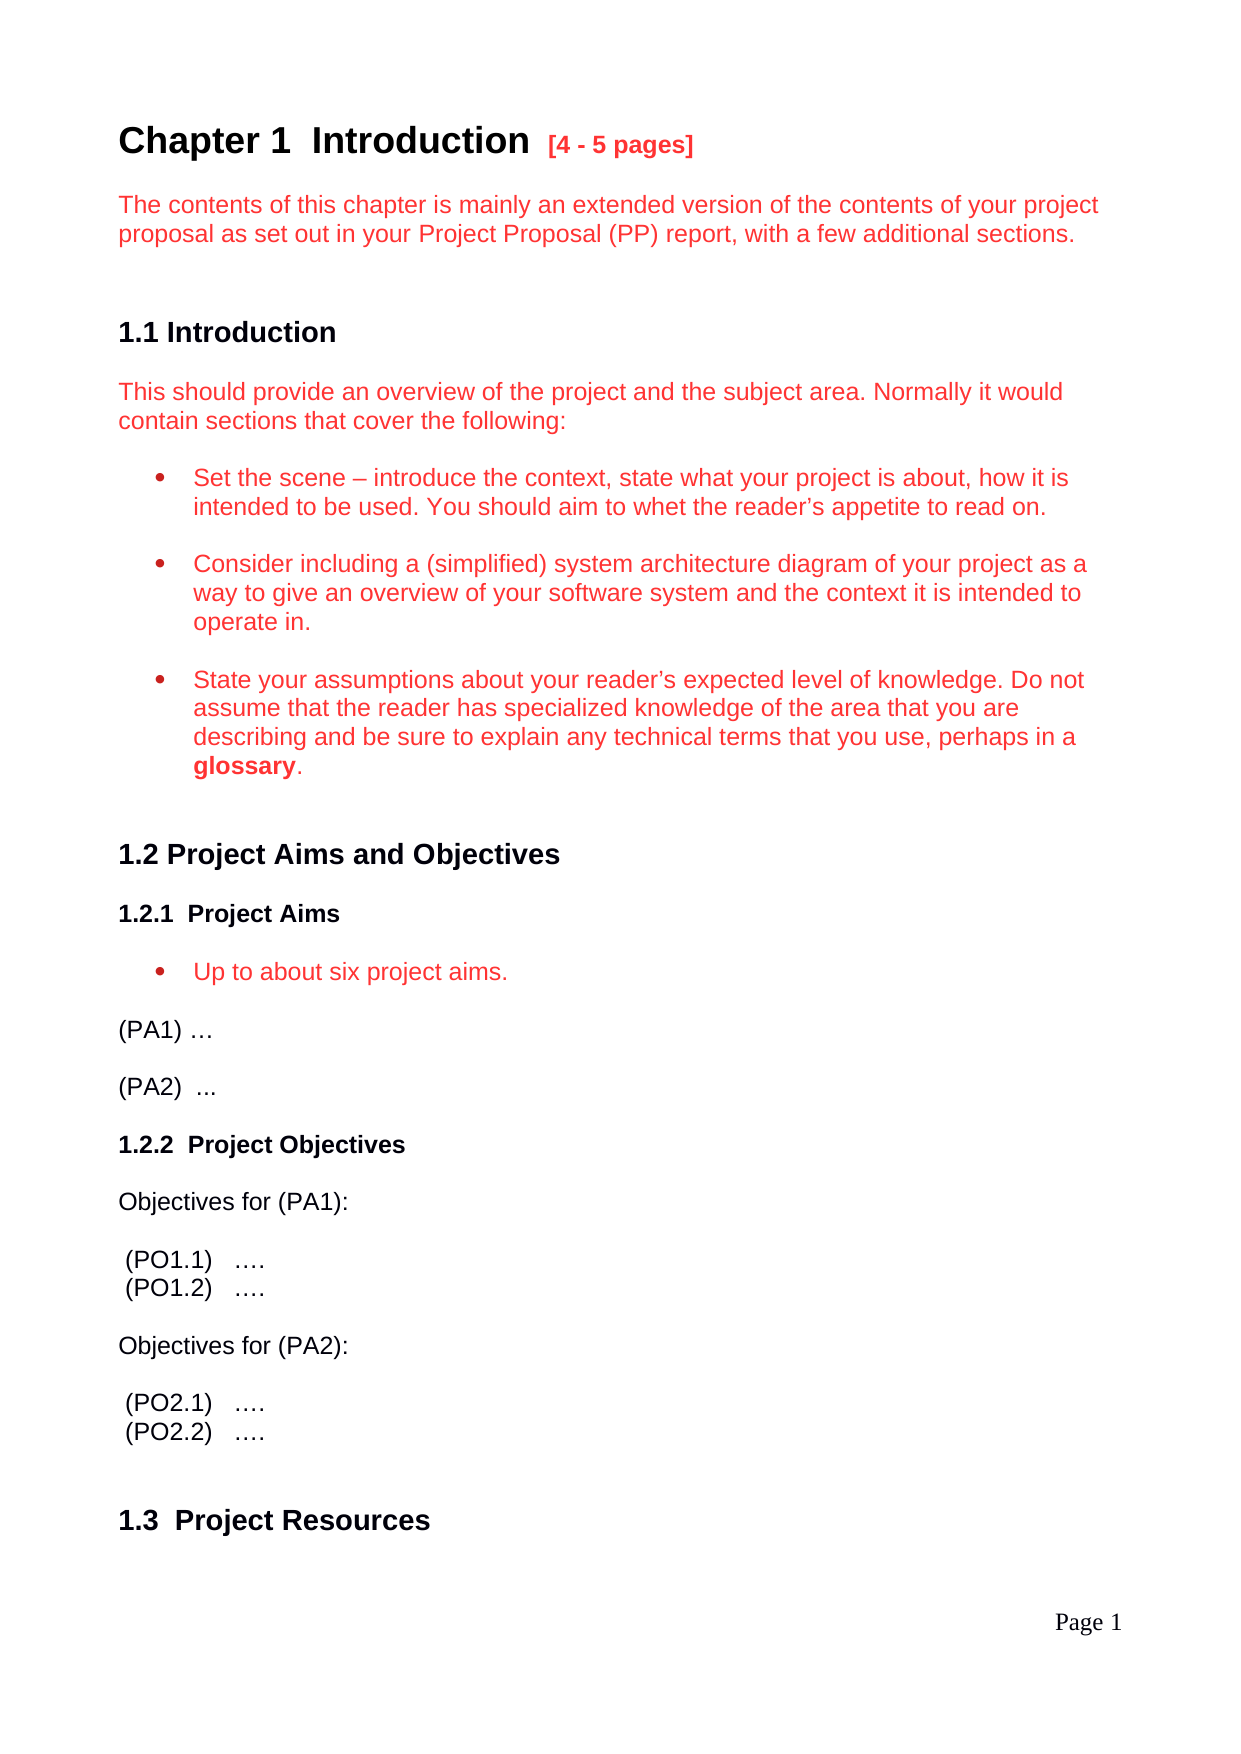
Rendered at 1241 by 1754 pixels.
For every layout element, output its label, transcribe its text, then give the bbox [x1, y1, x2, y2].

text This should provide an overview of the project and the subject area. Normally it would contain sections that cover the following: [118, 377, 1122, 434]
list Consider including a (simplified) system architecture diagram of your project as a way to give an overview of your software system and the context it is intended to operate in. [156, 549, 1122, 636]
text Chapter 1 Introduction [4 - 5 pages] [118, 118, 1122, 161]
list Up to about six project aims. [156, 957, 1122, 986]
text (PO2.1) …. [118, 1388, 1122, 1417]
text 1.2 Project Aims and Objectives [118, 837, 1122, 871]
text (PA2) ... [118, 1072, 1122, 1101]
text 1.2.1 Project Aims [118, 899, 1122, 928]
text (PO1.2) …. [118, 1273, 1122, 1302]
text Objectives for (PA1): [118, 1187, 1122, 1216]
text (PA1) … [118, 1014, 1122, 1043]
list State your assumptions about your reader’s expected level of knowledge. Do not assume that the reader has specialized knowledge of the area that you are describing and be sure to explain any technical terms that you use, perhaps in a glossary. [156, 664, 1122, 780]
text 1.2.2 Project Objectives [118, 1129, 1122, 1158]
text Objectives for (PA2): [118, 1331, 1122, 1359]
list Set the scene – introduce the context, state what your project is about, how it is intended to be used. You should aim to whet the reader’s appetite to read on. [156, 463, 1122, 521]
text 1.1 Introduction [118, 314, 1122, 348]
text (PO1.1) …. [118, 1244, 1122, 1273]
text The contents of this chapter is mainly an extended version of the contents of your project proposal as set out in your Project Proposal (PP) report, with a few additional sections. [118, 190, 1122, 247]
text (PO2.2) …. [118, 1417, 1122, 1446]
text 1.3 Project Resources [118, 1503, 1122, 1537]
